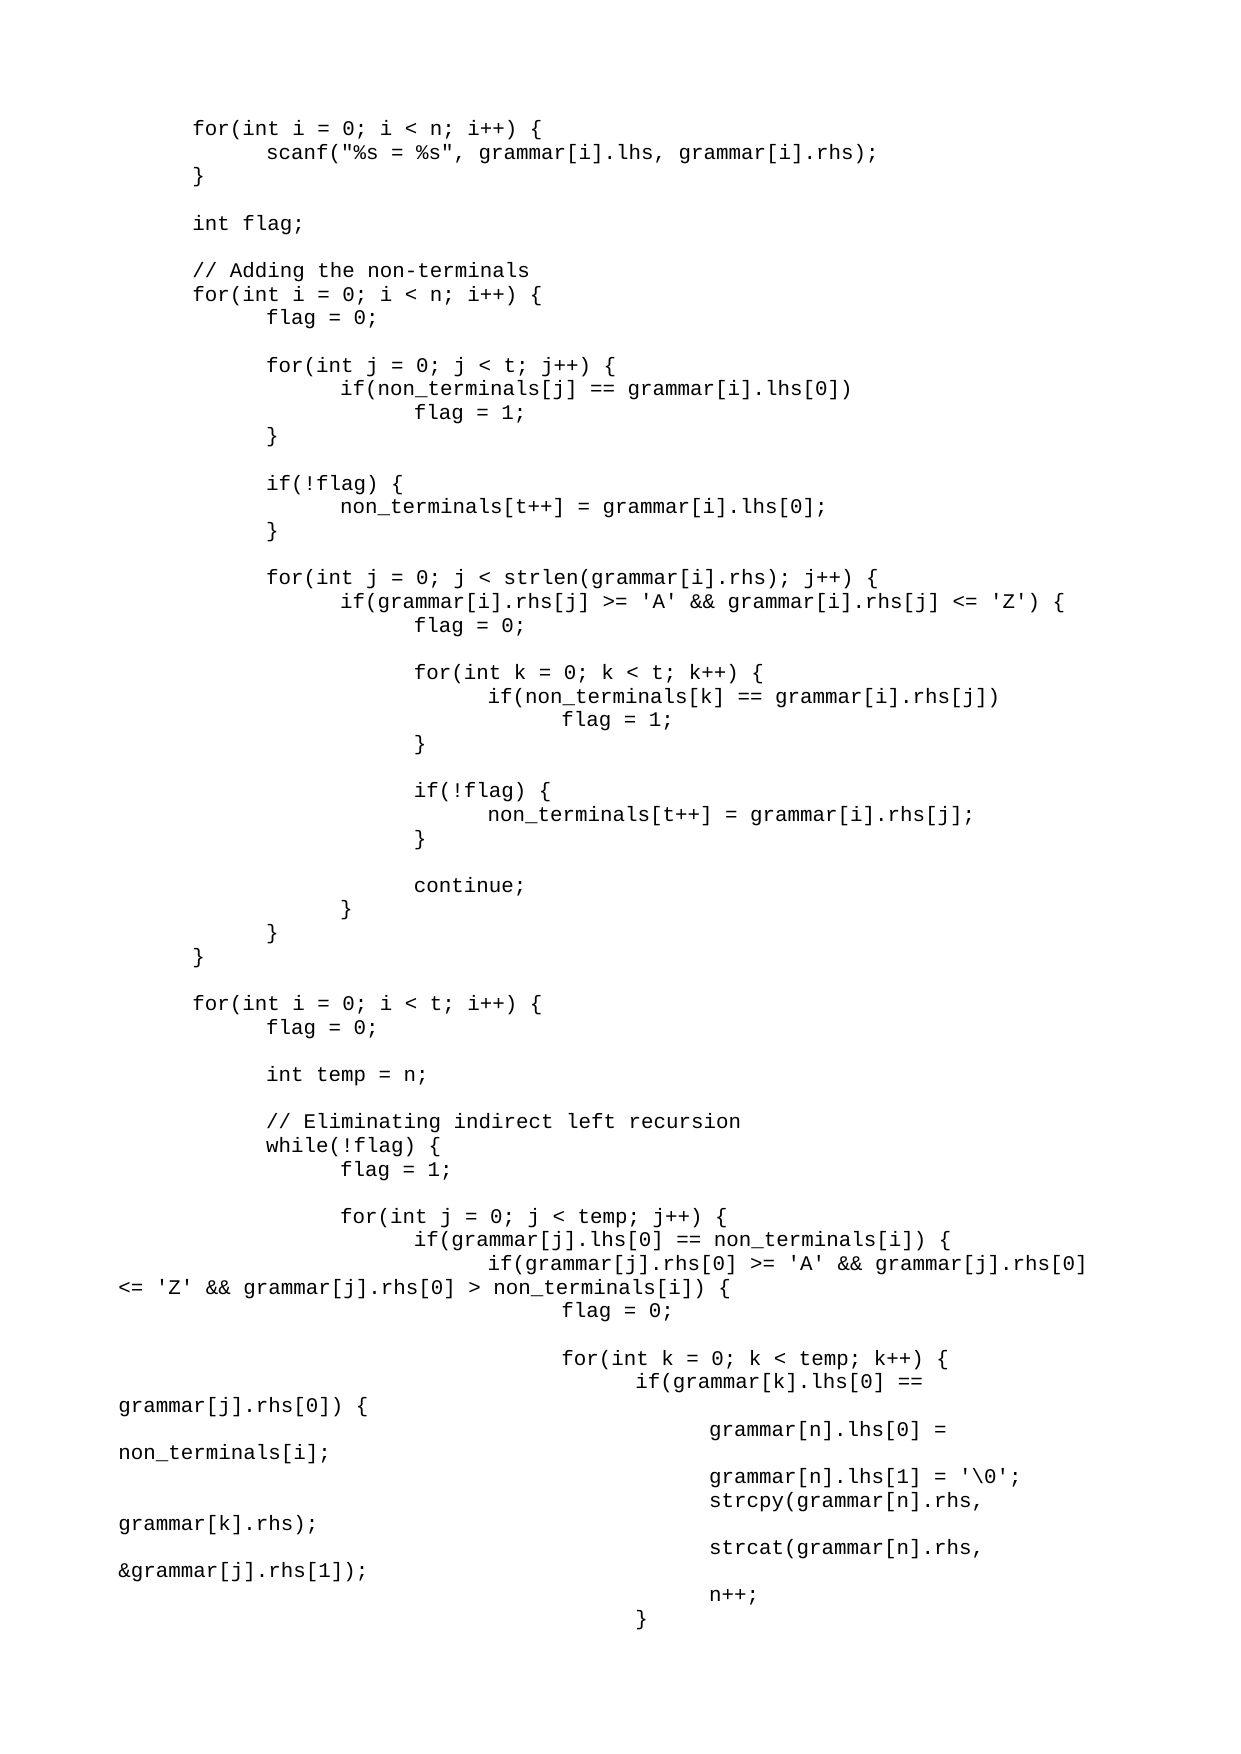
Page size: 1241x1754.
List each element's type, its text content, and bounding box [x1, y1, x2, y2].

text if(grammar[j].rhs[0] >= 'A' && grammar[j].rhs[0] <= 'Z' && grammar[j].rhs[0] > non_terminals[i]) { [118, 1253, 1122, 1300]
text } [118, 827, 1122, 851]
text for(int k = 0; k < temp; k++) { [118, 1348, 1122, 1371]
text flag = 0; [118, 307, 1122, 331]
text // Eliminating indirect left recursion [118, 1111, 1122, 1135]
text for(int j = 0; j < strlen(grammar[i].rhs); j++) { [118, 567, 1122, 591]
text non_terminals[t++] = grammar[i].lhs[0]; [118, 496, 1122, 520]
text flag = 1; [118, 402, 1122, 426]
text while(!flag) { [118, 1135, 1122, 1158]
text flag = 0; [118, 1017, 1122, 1040]
text continue; [118, 875, 1122, 898]
text } [118, 1608, 1122, 1631]
text for(int i = 0; i < n; i++) { [118, 284, 1122, 307]
text flag = 1; [118, 709, 1122, 733]
text non_terminals[t++] = grammar[i].rhs[j]; [118, 804, 1122, 827]
text if(grammar[j].lhs[0] == non_terminals[i]) { [118, 1229, 1122, 1253]
text grammar[n].lhs[1] = '\0'; [118, 1466, 1122, 1489]
text if(grammar[k].lhs[0] == grammar[j].rhs[0]) { [118, 1371, 1122, 1419]
text } [118, 946, 1122, 969]
text } [118, 165, 1122, 189]
text if(!flag) { [118, 473, 1122, 496]
text flag = 0; [118, 1300, 1122, 1324]
text strcat(grammar[n].rhs, &grammar[j].rhs[1]); [118, 1537, 1122, 1584]
text } [118, 426, 1122, 449]
text // Adding the non-terminals [118, 260, 1122, 284]
text if(non_terminals[k] == grammar[i].rhs[j]) [118, 686, 1122, 709]
text for(int i = 0; i < n; i++) { [118, 118, 1122, 142]
text for(int i = 0; i < t; i++) { [118, 993, 1122, 1017]
text flag = 1; [118, 1158, 1122, 1182]
text if(!flag) { [118, 780, 1122, 804]
text for(int k = 0; k < t; k++) { [118, 662, 1122, 686]
text for(int j = 0; j < temp; j++) { [118, 1206, 1122, 1229]
text strcpy(grammar[n].rhs, grammar[k].rhs); [118, 1489, 1122, 1537]
text } [118, 922, 1122, 946]
text } [118, 898, 1122, 922]
text } [118, 733, 1122, 757]
text if(grammar[i].rhs[j] >= 'A' && grammar[i].rhs[j] <= 'Z') { [118, 591, 1122, 615]
text flag = 0; [118, 615, 1122, 638]
text scanf("%s = %s", grammar[i].lhs, grammar[i].rhs); [118, 142, 1122, 165]
text int flag; [118, 213, 1122, 236]
text } [118, 520, 1122, 544]
text if(non_terminals[j] == grammar[i].lhs[0]) [118, 378, 1122, 402]
text n++; [118, 1584, 1122, 1608]
text int temp = n; [118, 1064, 1122, 1088]
text for(int j = 0; j < t; j++) { [118, 354, 1122, 378]
text grammar[n].lhs[0] = non_terminals[i]; [118, 1419, 1122, 1466]
